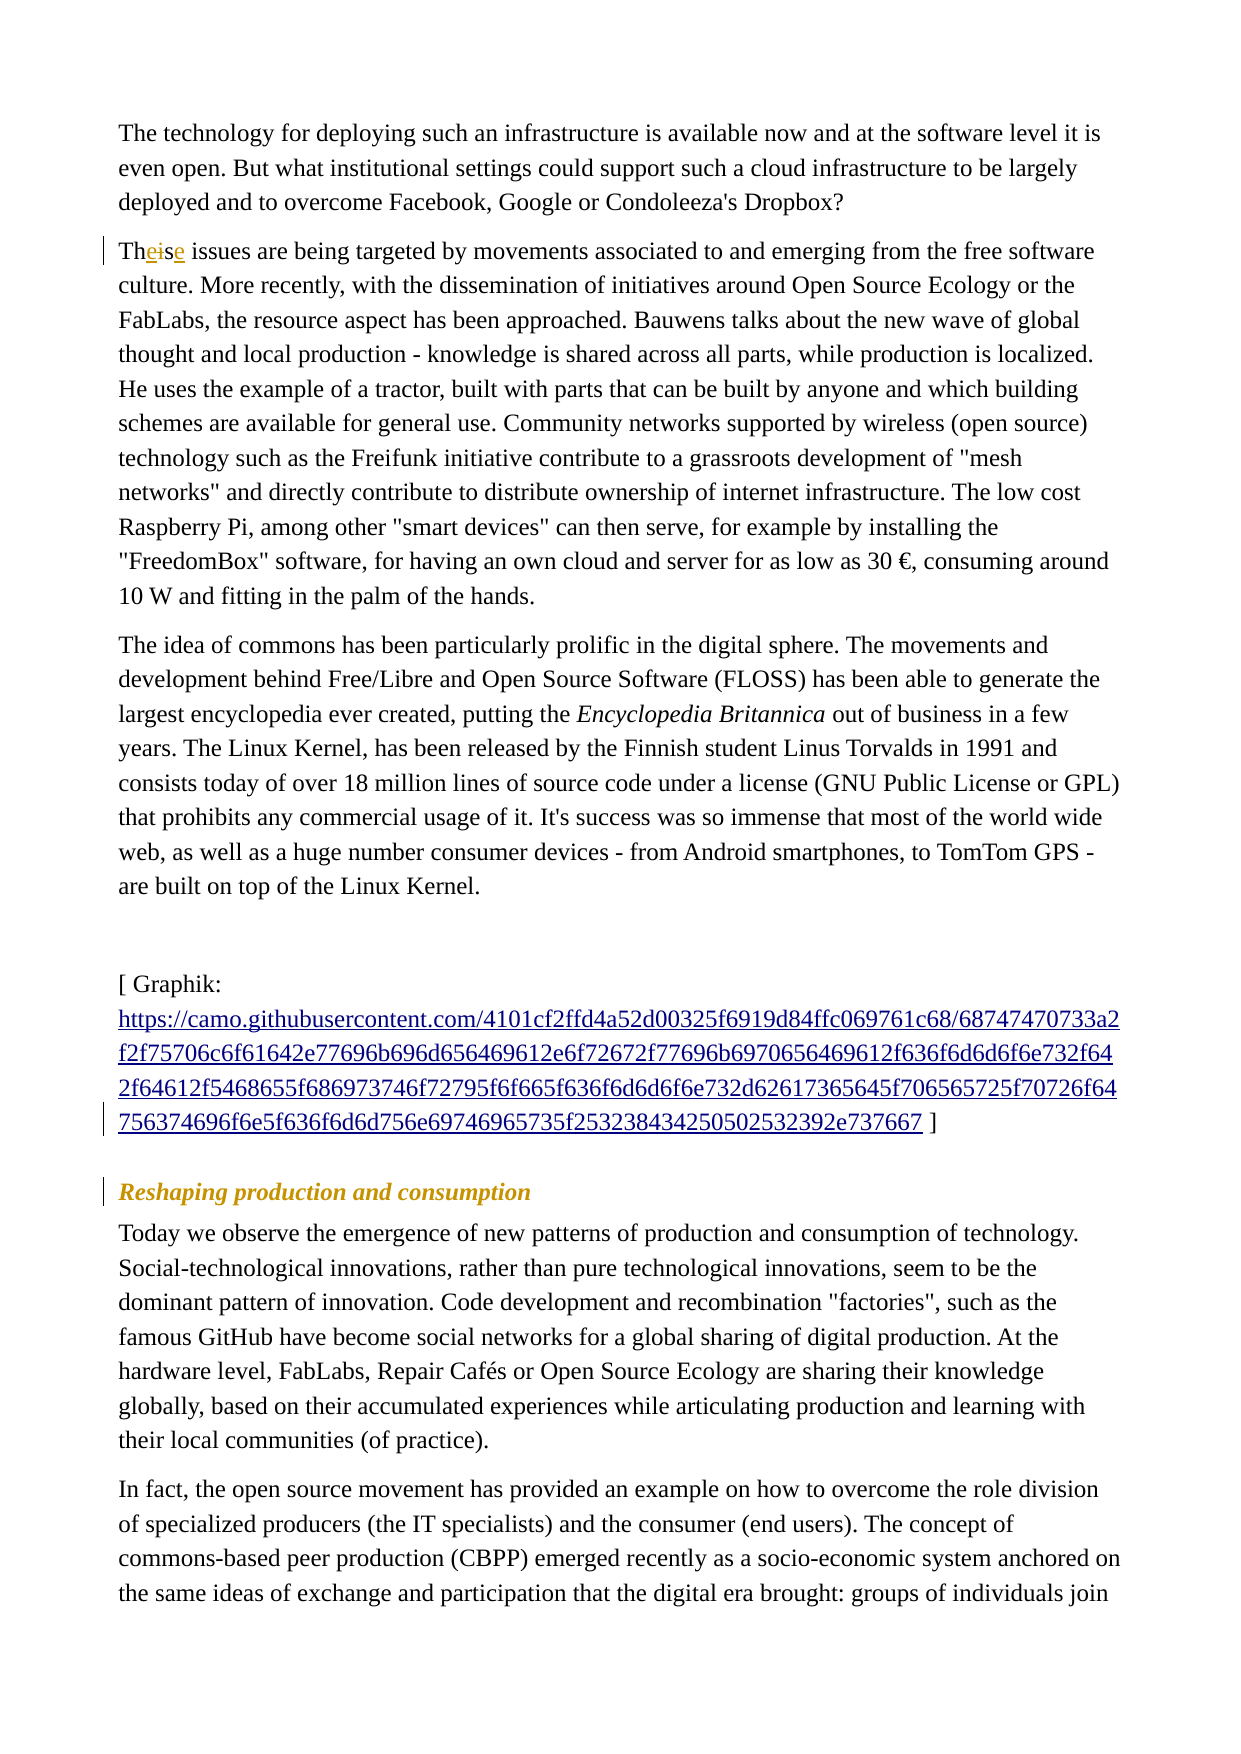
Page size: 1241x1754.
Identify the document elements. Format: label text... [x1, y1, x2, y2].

subtitle Reshaping production and consumption [118, 1177, 1122, 1206]
text The technology for deploying such an infrastructure is available now and at the software level it is even open. But what institutional settings could support such a cloud infrastructure to be largely deployed and to overcome Facebook, Google or Condoleeza's Dropbox? [118, 118, 1122, 216]
text These issues are being targeted by movements associated to and emerging from the free software culture. More recently, with the dissemination of initiatives around Open Source Ecology or the FabLabs, the resource aspect has been approached. Bauwens talks about the new wave of global thought and local production - knowledge is shared across all parts, while production is localized. He uses the example of a tractor, built with parts that can be built by anyone and which building schemes are available for general use. Community networks supported by wireless (open source) technology such as the Freifunk initiative contribute to a grassroots development of "mesh networks" and directly contribute to distribute ownership of internet infrastructure. The low cost Raspberry Pi, among other "smart devices" can then serve, for example by installing the "FreedomBox" software, for having an own cloud and server for as low as 30 €, consuming around 10 W and fitting in the palm of the hands. [118, 236, 1122, 610]
text In fact, the open source movement has provided an example on how to overcome the role division of specialized producers (the IT specialists) and the consumer (end users). The concept of commons-based peer production (CBPP) emerged recently as a socio-economic system anchored on the same ideas of exchange and participation that the digital era brought: groups of individuals join [118, 1474, 1122, 1607]
text Today we observe the emergence of new patterns of production and consumption of technology. Social-technological innovations, rather than pure technological innovations, seem to be the dominant pattern of innovation. Code development and recombination "factories", such as the famous GitHub have become social networks for a global sharing of digital production. At the hardware level, FabLabs, Repair Cafés or Open Source Ecology are sharing their knowledge globally, based on their accumulated experiences while articulating production and learning with their local communities (of practice). [118, 1218, 1122, 1454]
text [ Graphik: https://camo.githubusercontent.com/4101cf2ffd4a52d00325f6919d84ffc069761c68/68747470733a2f2f75706c6f61642e77696b696d656469612e6f72672f77696b6970656469612f636f6d6d6f6e732f642f64612f5468655f686973746f72795f6f665f636f6d6d6f6e732d62617365645f706565725f70726f64756374696f6e5f636f6d6d756e69746965735f253238434250502532392e737667 ] [118, 969, 1122, 1136]
text The idea of commons has been particularly prolific in the digital sphere. The movements and development behind Free/Libre and Open Source Software (FLOSS) has been able to generate the largest encyclopedia ever created, putting the Encyclopedia Britannica out of business in a few years. The Linux Kernel, has been released by the Finnish student Linus Torvalds in 1991 and consists today of over 18 million lines of source code under a license (GNU Public License or GPL) that prohibits any commercial usage of it. It's success was so immense that most of the world wide web, as well as a huge number consumer devices - from Android smartphones, to TomTom GPS - are built on top of the Linux Kernel. [118, 630, 1122, 900]
